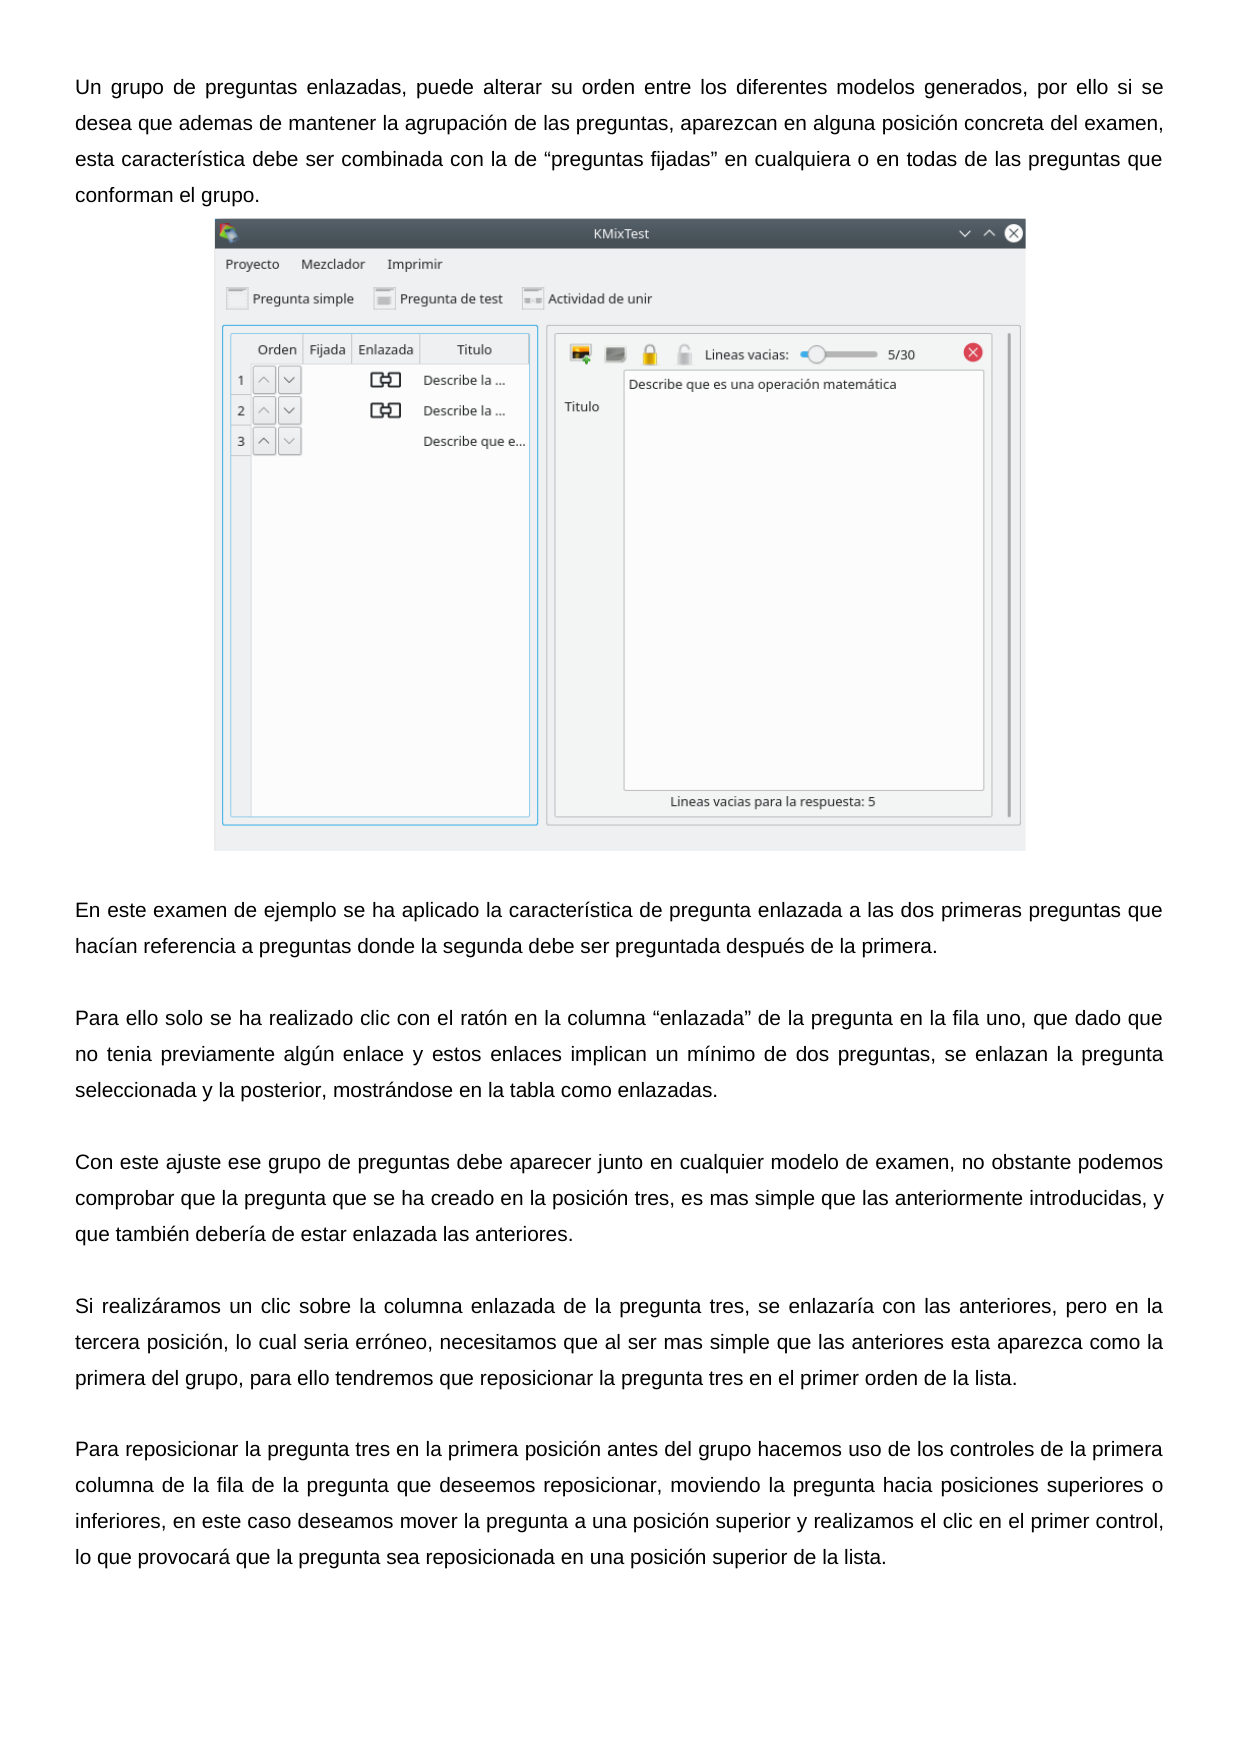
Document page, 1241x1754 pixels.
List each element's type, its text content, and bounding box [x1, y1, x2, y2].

text Para reposicionar la pregunta tres en la primera posición antes del grupo hacemos uso de los controles de la primera columna de la fila de la pregunta que deseemos reposicionar, moviendo la pregunta hacia posiciones superiores o inferiores, en este caso deseamos mover la pregunta a una posición superior y realizamos el clic en el primer control, lo que provocará que la pregunta sea reposicionada en una posición superior de la lista. [75, 1437, 1165, 1569]
text Si realizáramos un clic sobre la columna enlazada de la pregunta tres, se enlazaría con las anteriores, pero en la tercera posición, lo cual seria erróneo, necesitamos que al ser mas simple que las anteriores esta aparezca como la primera del grupo, para ello tendremos que reposicionar la pregunta tres en el primer orden de la lista. [75, 1293, 1165, 1389]
text Con este ajuste ese grupo de preguntas debe aparecer junto en cualquier modelo de examen, no obstante podemos comprobar que la pregunta que se ha creado en la posición tres, es mas simple que las anteriormente introducidas, y que también debería de estar enlazada las anteriores. [75, 1150, 1165, 1246]
picture [214, 218, 1026, 851]
text Para ello solo se ha realizado clic con el ratón en la columna “enlazada” de la pregunta en la fila uno, que dado que no tenia previamente algún enlace y estos enlaces implican un mínimo de dos preguntas, se enlazan la pregunta seleccionada y la posterior, mostrándose en la tabla como enlazadas. [75, 1006, 1165, 1102]
text Un grupo de preguntas enlazadas, puede alterar su orden entre los diferentes modelos generados, por ello si se desea que ademas de mantener la agrupación de las preguntas, aparezcan en alguna posición concreta del examen, esta característica debe ser combinada con la de “preguntas fijadas” en cualquiera o en todas de las preguntas que conforman el grupo. [75, 75, 1165, 207]
text En este examen de ejemplo se ha aplicado la característica de pregunta enlazada a las dos primeras preguntas que hacían referencia a preguntas donde la segunda debe ser preguntada después de la primera. [75, 898, 1165, 958]
